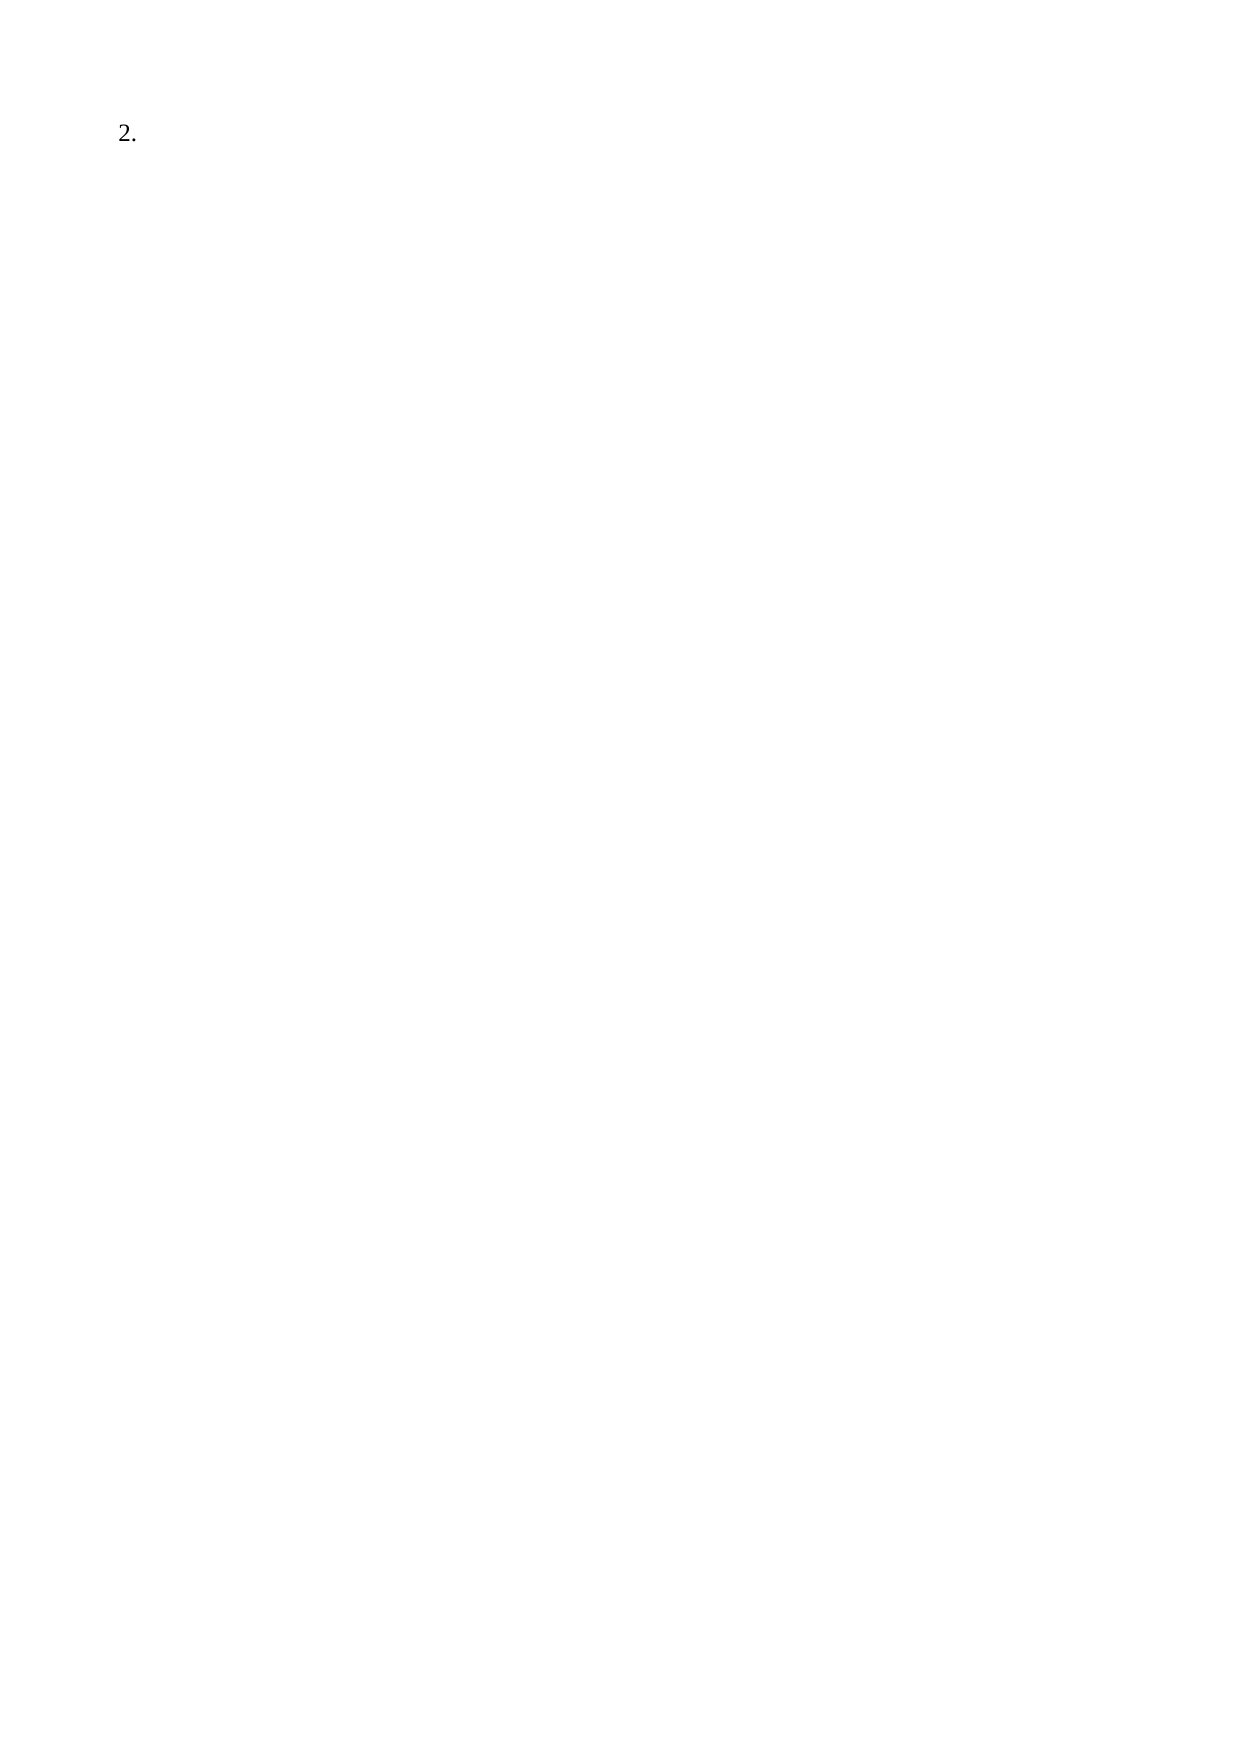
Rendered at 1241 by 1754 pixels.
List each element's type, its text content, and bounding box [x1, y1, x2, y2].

text 2. [118, 118, 1122, 176]
